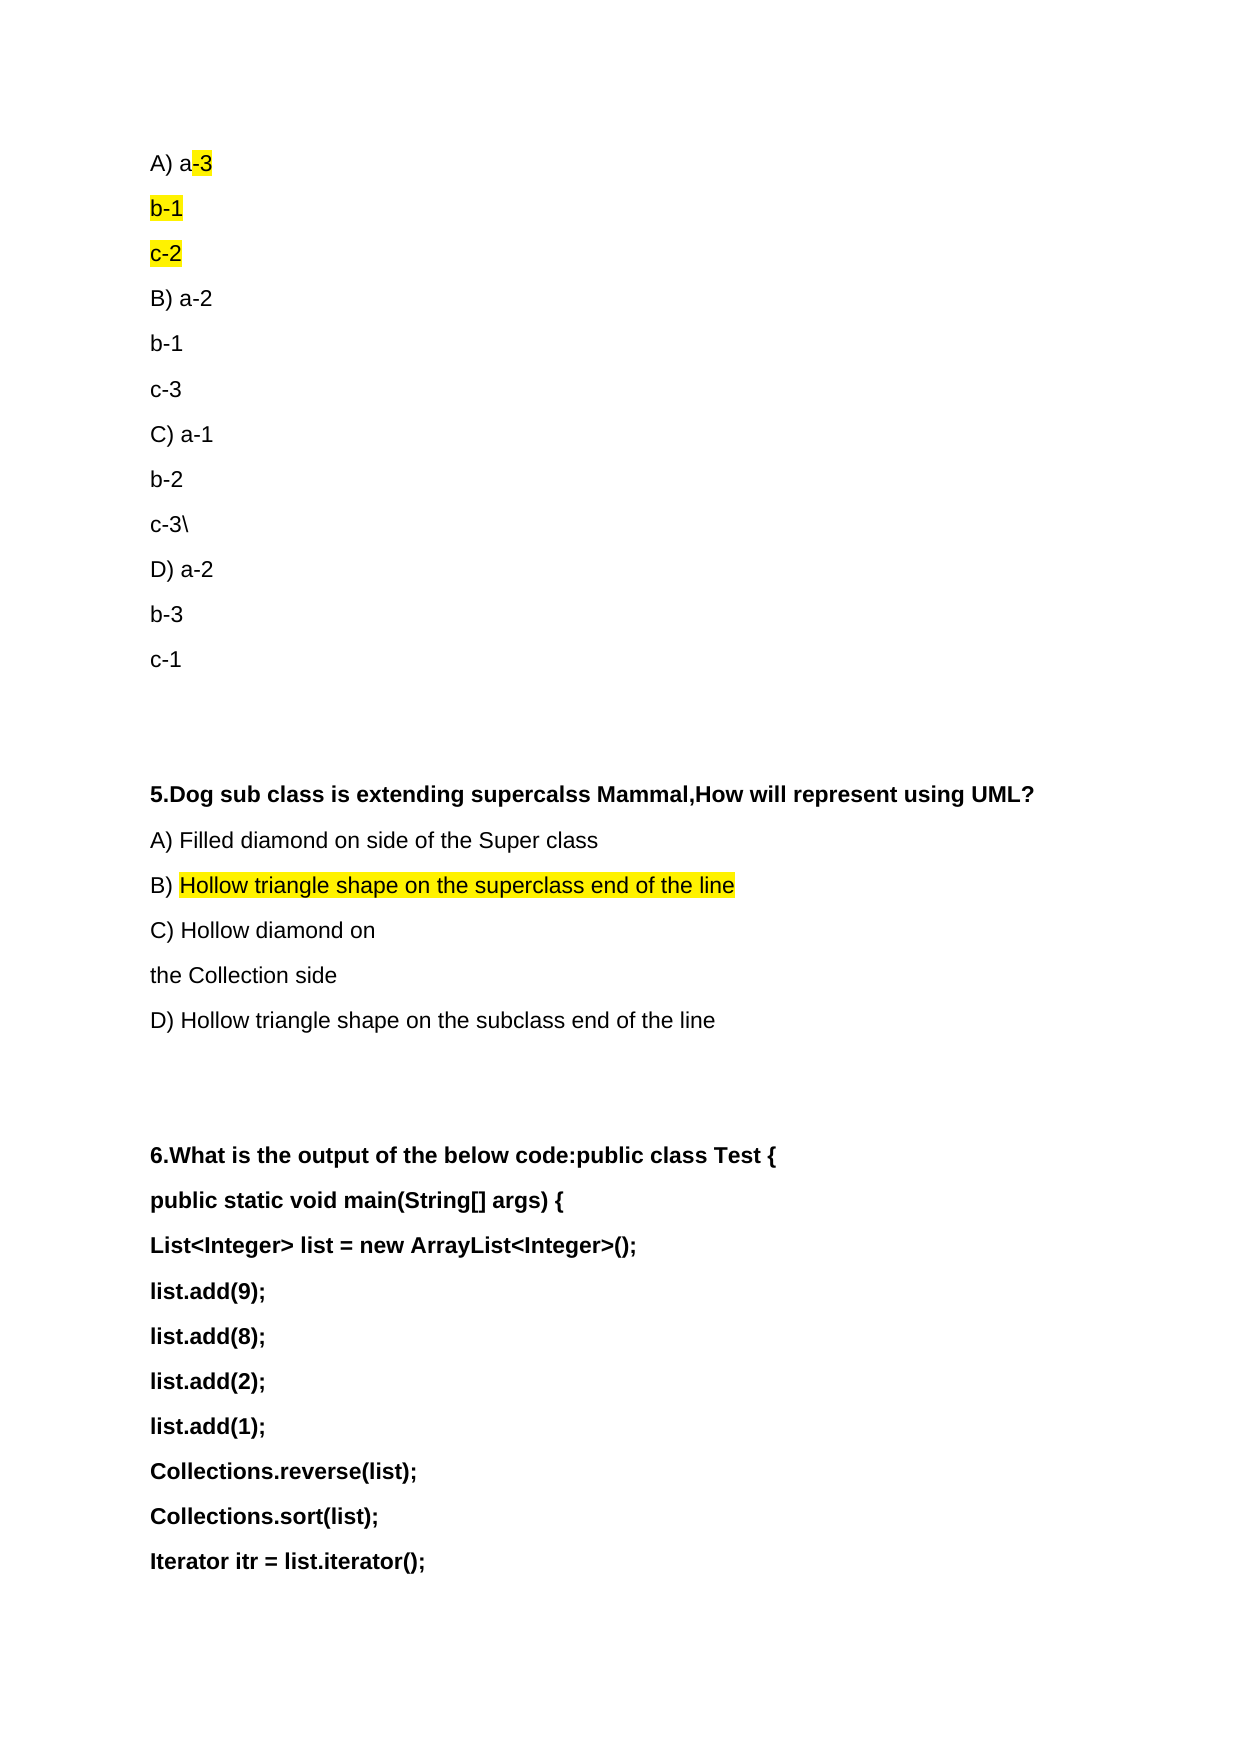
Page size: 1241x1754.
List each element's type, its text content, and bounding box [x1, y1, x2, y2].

text Collections.reverse(list); [150, 1458, 1090, 1484]
text b-1 [150, 330, 1090, 357]
text list.add(8); [150, 1323, 1090, 1349]
text 6.What is the output of the below code:public class Test { [150, 1142, 1090, 1169]
text b-3 [150, 601, 1090, 627]
text list.add(1); [150, 1413, 1090, 1439]
text C) a-1 [150, 421, 1090, 447]
text b-2 [150, 466, 1090, 492]
text list.add(2); [150, 1368, 1090, 1394]
text Iterator itr = list.iterator(); [150, 1548, 1090, 1574]
text c-1 [150, 646, 1090, 672]
text c-2 [150, 240, 1090, 267]
text A) Filled diamond on side of the Super class [150, 827, 1090, 853]
text 5.Dog sub class is extending supercalss Mammal,How will represent using UML? [150, 781, 1090, 808]
text b-1 [150, 195, 1090, 221]
text Collections.sort(list); [150, 1503, 1090, 1529]
text D) Hollow triangle shape on the subclass end of the line [150, 1007, 1090, 1033]
text public static void main(String[] args) { [150, 1187, 1090, 1214]
text D) a-2 [150, 556, 1090, 582]
text C) Hollow diamond on [150, 917, 1090, 943]
text B) a-2 [150, 285, 1090, 312]
text B) Hollow triangle shape on the superclass end of the line [150, 872, 1090, 898]
text c-3 [150, 376, 1090, 402]
text List<Integer> list = new ArrayList<Integer>(); [150, 1232, 1090, 1259]
text the Collection side [150, 962, 1090, 988]
text list.add(9); [150, 1278, 1090, 1304]
text c-3\ [150, 511, 1090, 537]
text A) a-3 [150, 150, 1090, 176]
